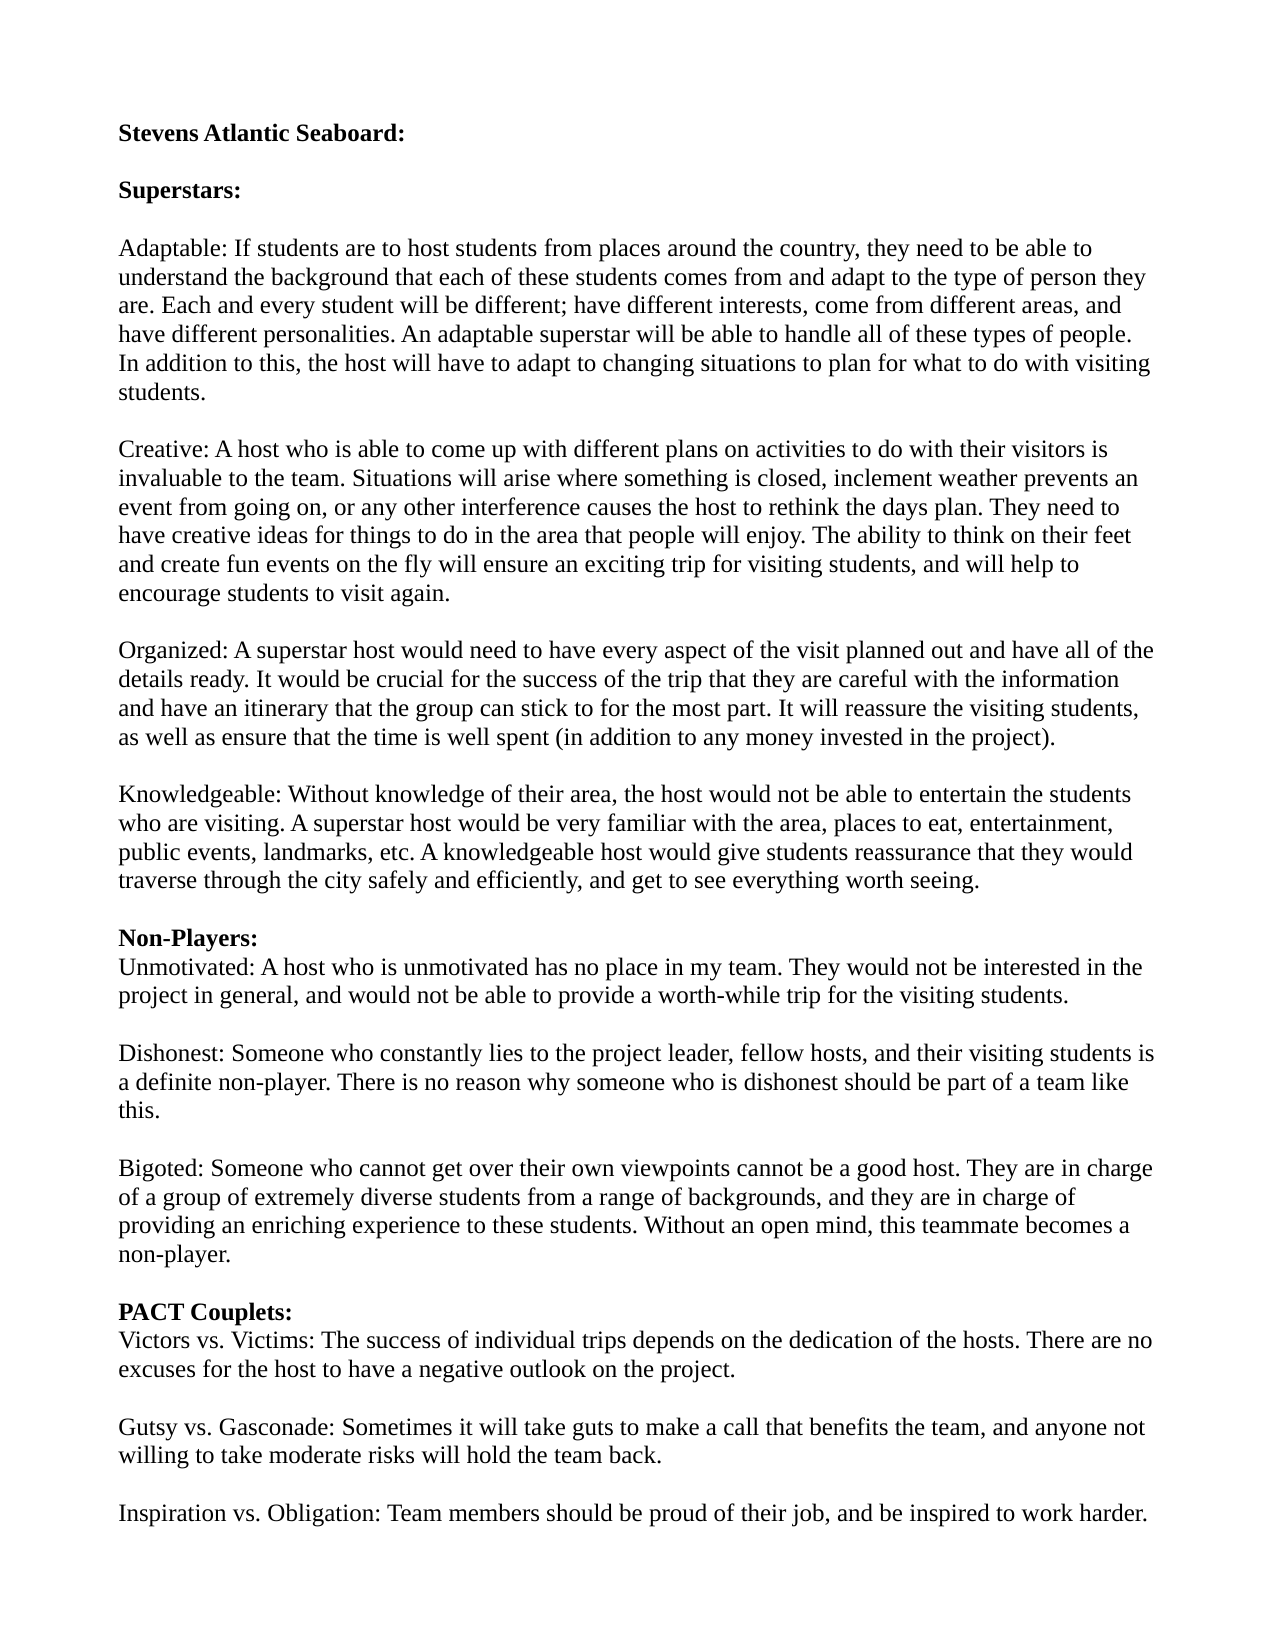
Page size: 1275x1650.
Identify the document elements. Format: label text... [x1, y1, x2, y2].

text Victors vs. Victims: The success of individual trips depends on the dedication of the hosts. There are no excuses for the host to have a negative outlook on the project. [118, 1326, 1157, 1383]
text Adaptable: If students are to host students from places around the country, they need to be able to understand the background that each of these students comes from and adapt to the type of person they are. Each and every student will be different; have different interests, come from different areas, and have different personalities. An adaptable superstar will be able to handle all of these types of people. In addition to this, the host will have to adapt to changing situations to plan for what to do with visiting students. [118, 233, 1157, 406]
text Inspiration vs. Obligation: Team members should be proud of their job, and be inspired to work harder. [118, 1498, 1157, 1527]
text Gutsy vs. Gasconade: Sometimes it will take guts to make a call that benefits the team, and anyone not willing to take moderate risks will hold the team back. [118, 1412, 1157, 1469]
text Unmotivated: A host who is unmotivated has no place in my team. They would not be interested in the project in general, and would not be able to provide a worth-while trip for the visiting students. [118, 952, 1157, 1009]
text Stevens Atlantic Seaboard: [118, 118, 1157, 147]
text Knowledgeable: Without knowledge of their area, the host would not be able to entertain the students who are visiting. A superstar host would be very familiar with the area, places to eat, entertainment, public events, landmarks, etc. A knowledgeable host would give students reassurance that they would traverse through the city safely and efficiently, and get to see everything worth seeing. [118, 779, 1157, 894]
text Creative: A host who is able to come up with different plans on activities to do with their visitors is invaluable to the team. Situations will arise where something is closed, inclement weather prevents an event from going on, or any other interference causes the host to rethink the days plan. They need to have creative ideas for things to do in the area that people will enjoy. The ability to think on their feet and create fun events on the fly will ensure an exciting trip for visiting students, and will help to encourage students to visit again. [118, 434, 1157, 607]
text Organized: A superstar host would need to have every aspect of the visit planned out and have all of the details ready. It would be crucial for the success of the trip that they are careful with the information and have an itinerary that the group can stick to for the most part. It will reassure the visiting students, as well as ensure that the time is well spent (in addition to any money invested in the project). [118, 636, 1157, 751]
text Superstars: [118, 176, 1157, 204]
text Dishonest: Someone who constantly lies to the project leader, fellow hosts, and their visiting students is a definite non-player. There is no reason why someone who is dishonest should be part of a team like this. [118, 1038, 1157, 1124]
text PACT Couplets: [118, 1297, 1157, 1326]
text Bigoted: Someone who cannot get over their own viewpoints cannot be a good host. They are in charge of a group of extremely diverse students from a range of backgrounds, and they are in charge of providing an enriching experience to these students. Without an open mind, this teammate becomes a non-player. [118, 1153, 1157, 1268]
text Non-Players: [118, 923, 1157, 952]
